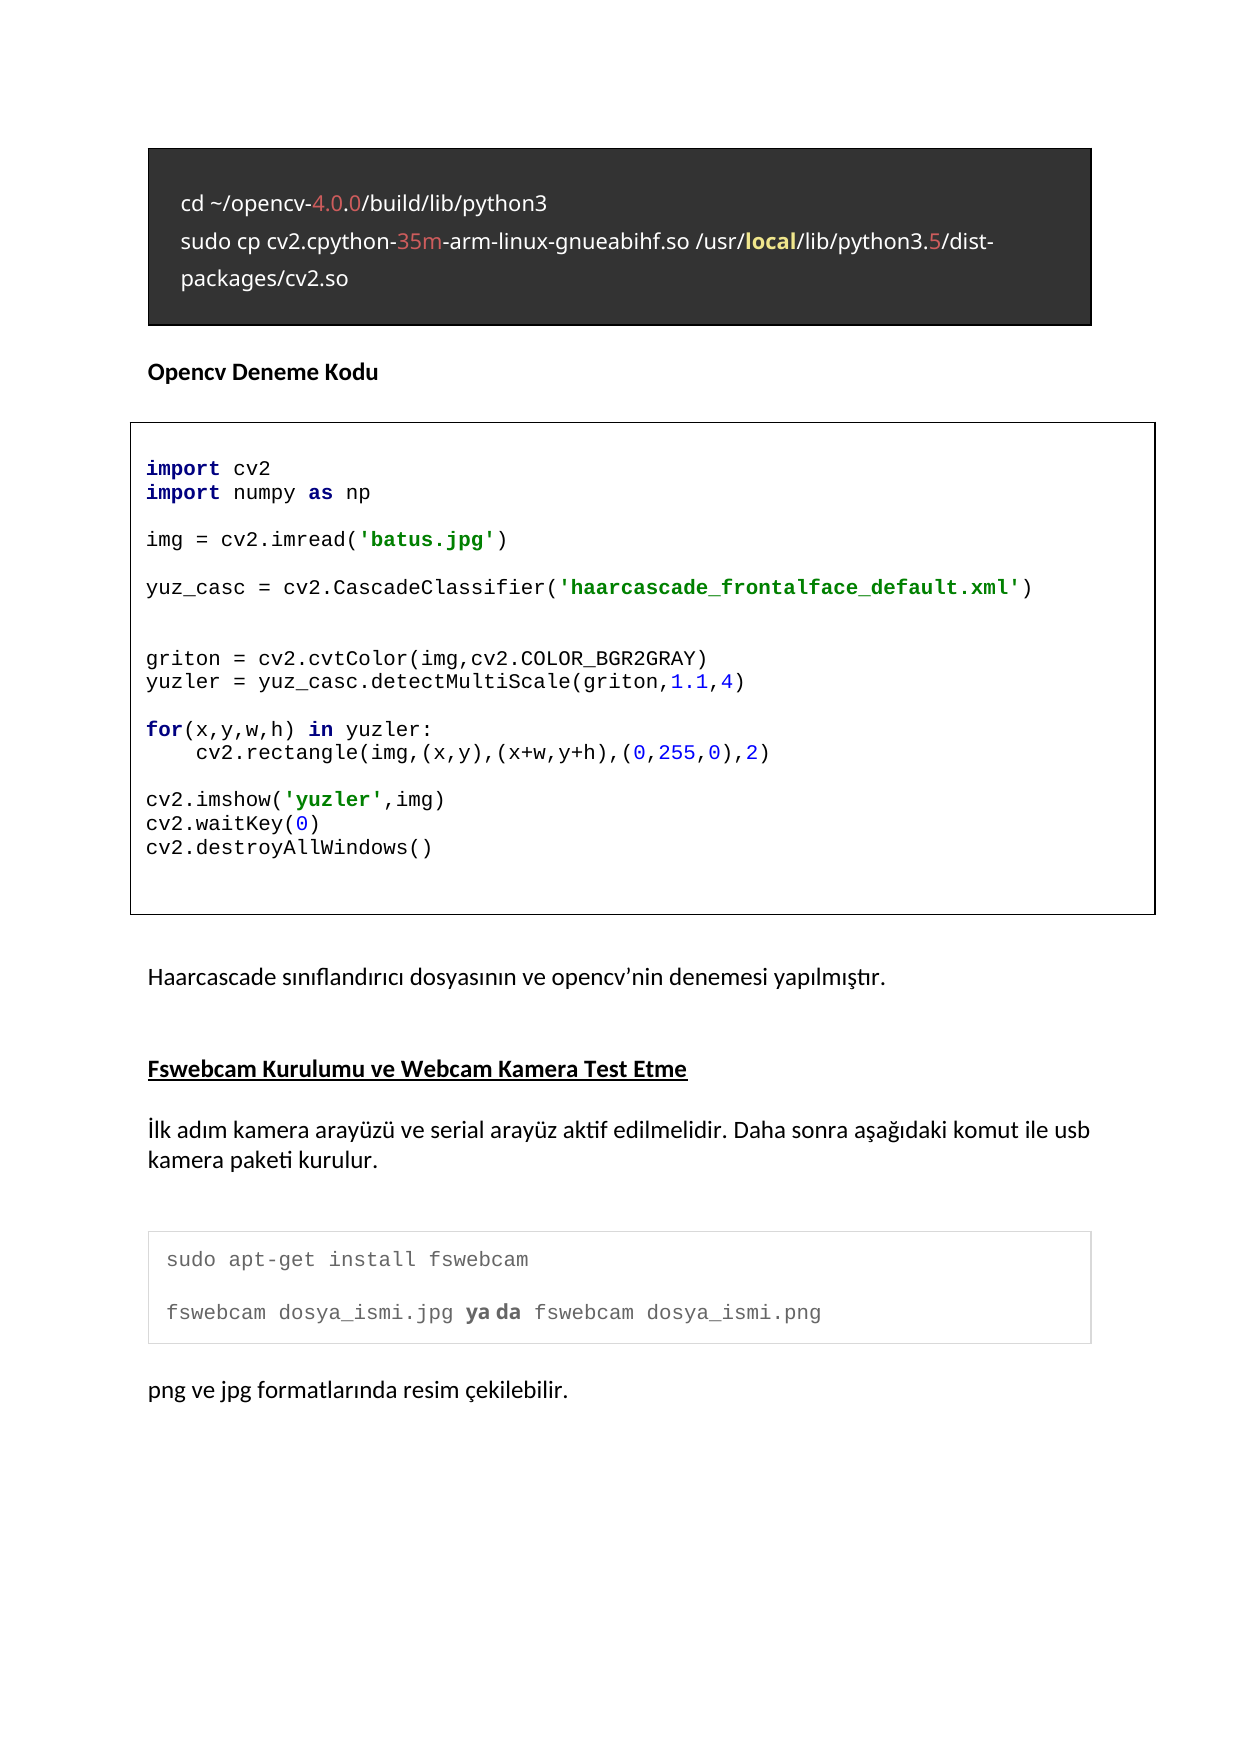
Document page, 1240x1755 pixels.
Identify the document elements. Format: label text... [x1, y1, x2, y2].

text Fswebcam Kurulumu ve Webcam Kamera Test Etme [148, 1053, 1092, 1083]
text İlk adım kamera arayüzü ve serial arayüz aktif edilmelidir. Daha sonra aşağıdaki komut ile usb kamera paketi kurulur. [148, 1114, 1092, 1175]
text Opencv Deneme Kodu [148, 356, 1092, 387]
text cd ~/opencv-4.0.0/build/lib/python3 [149, 149, 1090, 185]
text sudo apt-get install fswebcam [149, 1232, 1090, 1272]
text sudo cp cv2.cpython-35m-arm-linux-gnueabihf.so /usr/local/lib/python3.5/dist-packages/cv2.so [149, 185, 1090, 324]
text fswebcam dosya_ismi.jpg ya da fswebcam dosya_ismi.png [149, 1279, 1090, 1343]
text Haarcascade sınıflandırıcı dosyasının ve opencv’nin denemesi yapılmıştır. [148, 961, 1092, 992]
text import cv2 import numpy as np img = cv2.imread('batus.jpg') yuz_casc = cv2.CascadeClassifier('haarcascade_frontalface_default.xml') griton = cv2.cvtColor(img,cv2.COLOR_BGR2GRAY) yuzler = yuz_casc.detectMultiScale(griton,1.1,4) for(x,y,w,h) in yuzler: cv2.rectangle(img,(x,y),(x+w,y+h),(0,255,0),2) cv2.imshow('yuzler',img) cv2.waitKey(0) cv2.destroyAllWindows() [146, 458, 1139, 860]
text png ve jpg formatlarında resim çekilebilir. [148, 1375, 1092, 1405]
